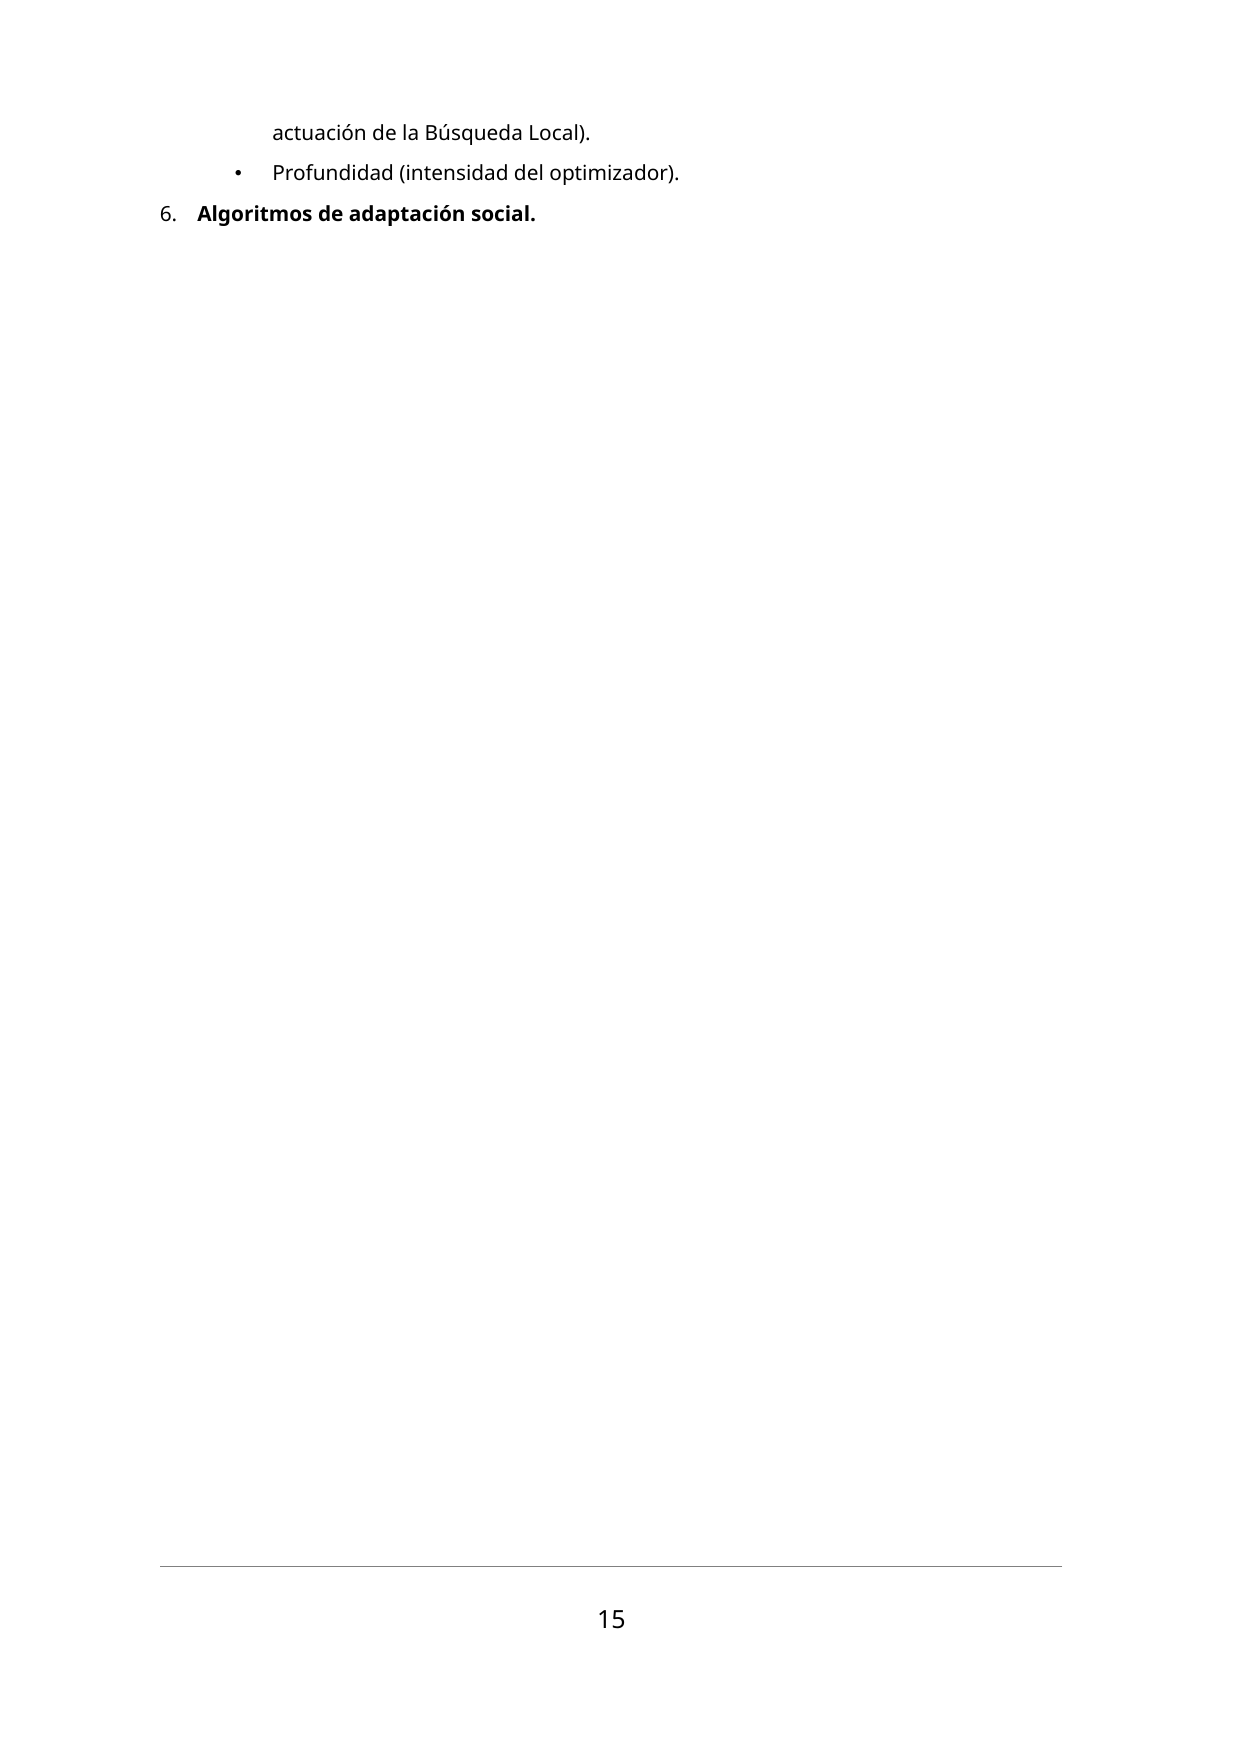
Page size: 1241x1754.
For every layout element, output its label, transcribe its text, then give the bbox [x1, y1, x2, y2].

list actuación de la Búsqueda Local). [234, 118, 1062, 147]
list Profundidad (intensidad del optimizador). [234, 158, 1062, 187]
list Algoritmos de adaptación social. [159, 199, 1062, 227]
